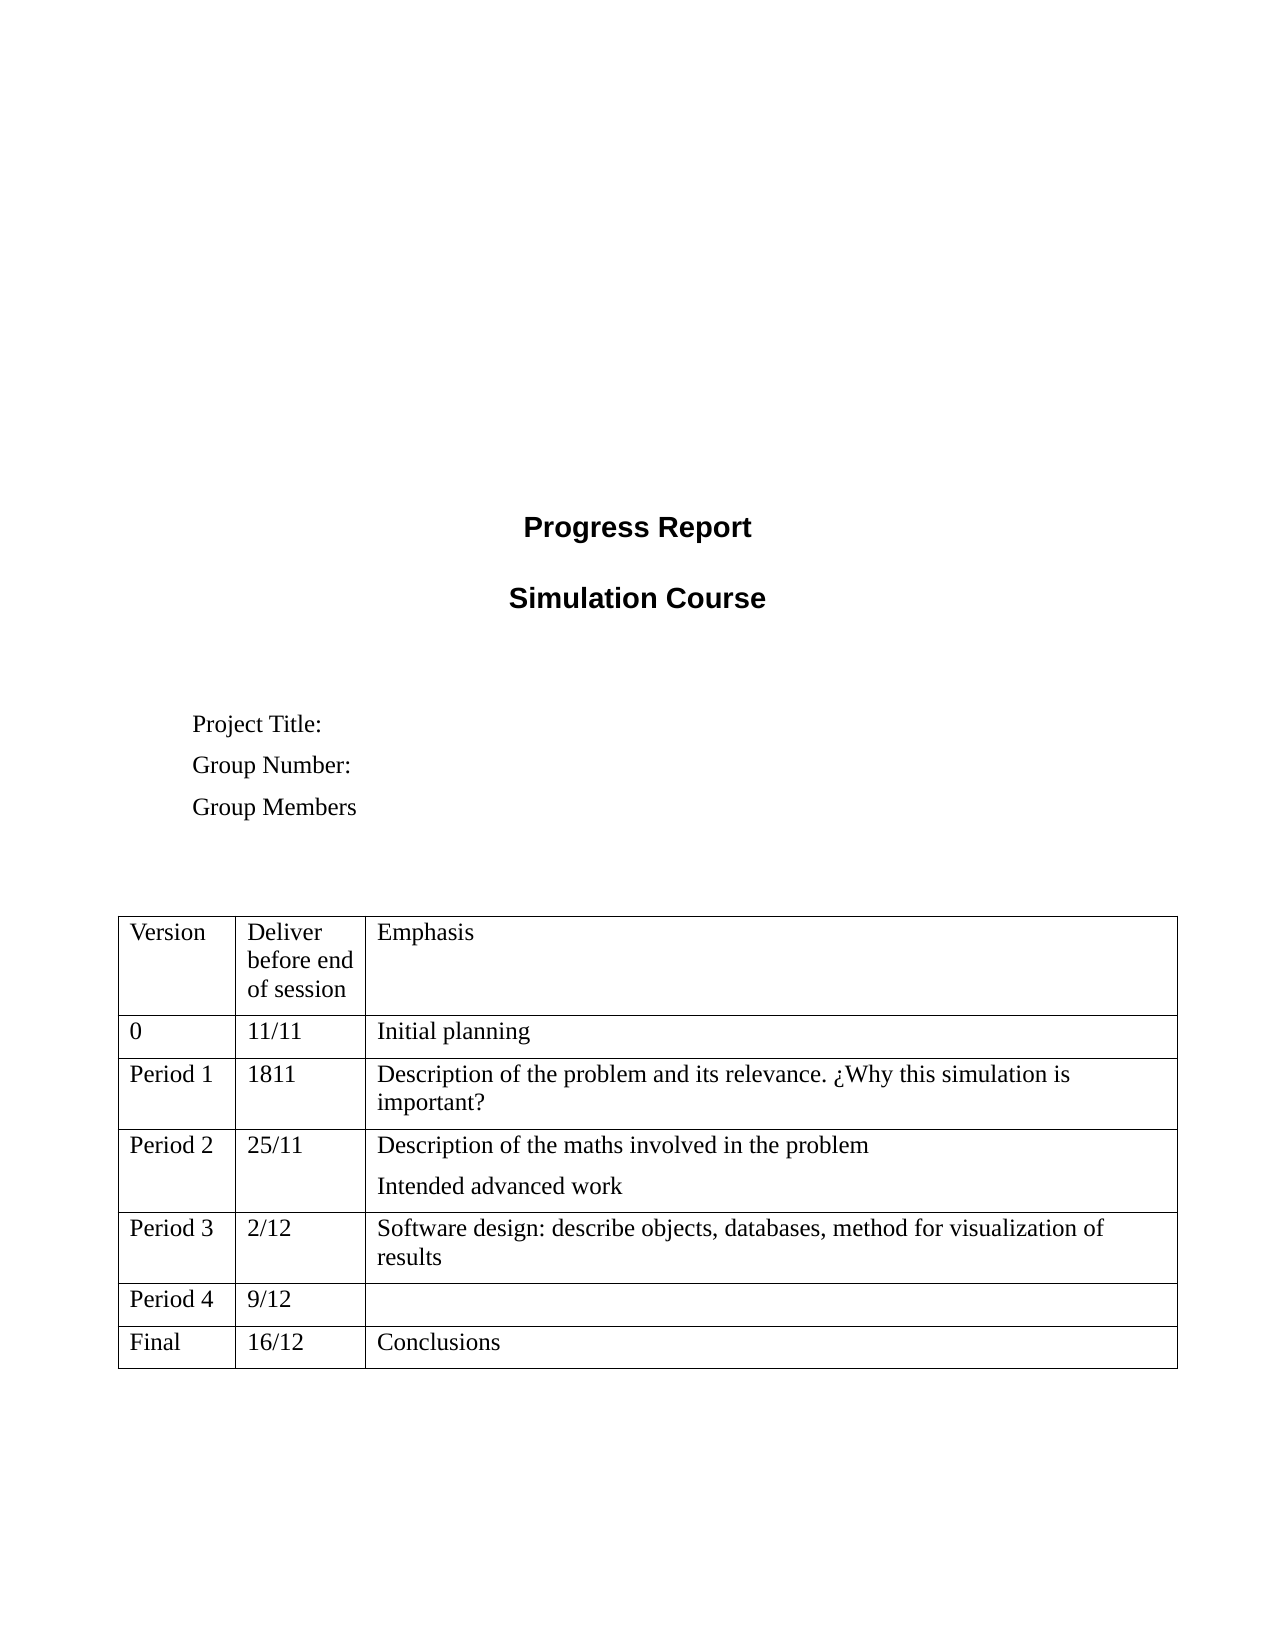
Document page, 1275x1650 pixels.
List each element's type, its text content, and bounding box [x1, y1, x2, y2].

table_cell Initial planning [366, 1016, 1177, 1058]
table_cell Conclusions [366, 1327, 1177, 1368]
table_cell Period 1 [119, 1059, 235, 1129]
table_header Emphasis [366, 917, 1177, 1015]
table_cell 9/12 [236, 1284, 365, 1326]
table_cell Description of the problem and its relevance. ¿Why this simulation is important? [366, 1059, 1177, 1129]
table_header Deliver before end of session [236, 917, 365, 1015]
table_cell 1811 [236, 1059, 365, 1129]
text Project Title: [118, 709, 1157, 738]
subtitle Simulation Course [118, 581, 1157, 614]
table_cell Period 3 [119, 1213, 235, 1283]
table_cell 16/12 [236, 1327, 365, 1368]
table_cell Software design: describe objects, databases, method for visualization of results [366, 1213, 1177, 1283]
table_cell 0 [119, 1016, 235, 1058]
table_cell Period 4 [119, 1284, 235, 1326]
table_cell Final [119, 1327, 235, 1368]
subtitle Progress Report [118, 510, 1157, 543]
table_cell 25/11 [236, 1130, 365, 1212]
table_cell Description of the maths involved in the problem Intended advanced work [366, 1130, 1177, 1212]
table_header Version [119, 917, 235, 1015]
table_cell 11/11 [236, 1016, 365, 1058]
table_cell [366, 1284, 1177, 1326]
text Group Number: [118, 751, 1157, 779]
table_cell Period 2 [119, 1130, 235, 1212]
text Group Members [118, 792, 1157, 821]
table_cell 2/12 [236, 1213, 365, 1283]
